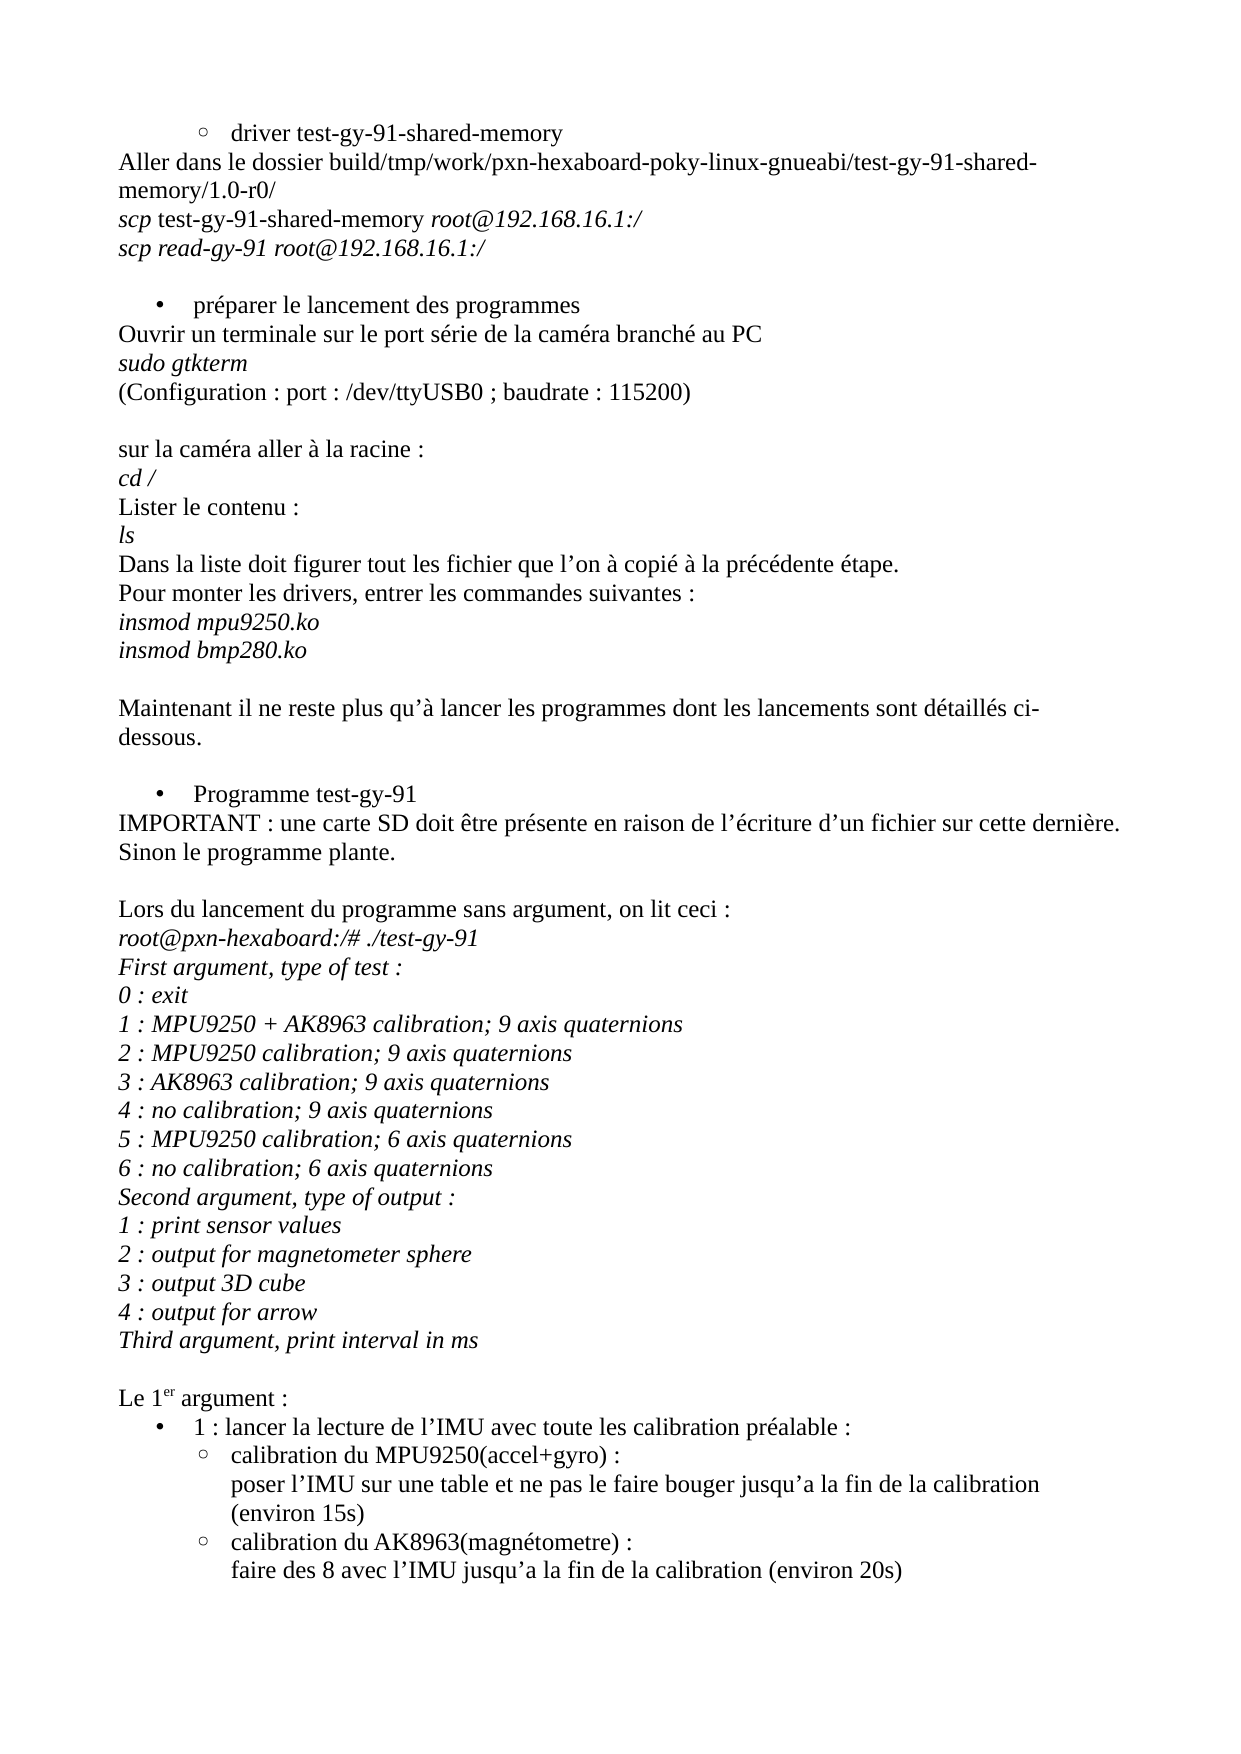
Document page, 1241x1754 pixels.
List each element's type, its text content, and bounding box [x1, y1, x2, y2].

text insmod bmp280.ko [118, 636, 1122, 664]
text Dans la liste doit figurer tout les fichier que l’on à copié à la précédente étape. [118, 549, 1122, 578]
list 1 : lancer la lecture de l’IMU avec toute les calibration préalable : [156, 1412, 1122, 1441]
text Second argument, type of output : [118, 1182, 1122, 1211]
list Programme test-gy-91 [156, 779, 1122, 808]
text cd / [118, 463, 1122, 492]
text 2 : MPU9250 calibration; 9 axis quaternions [118, 1038, 1122, 1067]
text root@pxn-hexaboard:/# ./test-gy-91 [118, 923, 1122, 952]
text 1 : print sensor values [118, 1211, 1122, 1239]
text 3 : output 3D cube [118, 1268, 1122, 1297]
text Lister le contenu : [118, 492, 1122, 521]
text Lors du lancement du programme sans argument, on lit ceci : [118, 894, 1122, 923]
text sudo gtkterm [118, 348, 1122, 377]
text Pour monter les drivers, entrer les commandes suivantes : [118, 578, 1122, 607]
text Ouvrir un terminale sur le port série de la caméra branché au PC [118, 319, 1122, 348]
text 5 : MPU9250 calibration; 6 axis quaternions [118, 1124, 1122, 1153]
list préparer le lancement des programmes [156, 291, 1122, 319]
text 1 : MPU9250 + AK8963 calibration; 9 axis quaternions [118, 1009, 1122, 1038]
text 4 : no calibration; 9 axis quaternions [118, 1096, 1122, 1124]
list calibration du MPU9250(accel+gyro) : [193, 1441, 1122, 1469]
text (Configuration : port : /dev/ttyUSB0 ; baudrate : 115200) [118, 377, 1122, 406]
list driver test-gy-91-shared-memory [193, 118, 1122, 147]
list faire des 8 avec l’IMU jusqu’a la fin de la calibration (environ 20s) [193, 1556, 1122, 1584]
text scp test-gy-91-shared-memory root@192.168.16.1:/ [118, 204, 1122, 233]
text ls [118, 521, 1122, 549]
text 2 : output for magnetometer sphere [118, 1239, 1122, 1268]
text sur la caméra aller à la racine : [118, 434, 1122, 463]
text Aller dans le dossier build/tmp/work/pxn-hexaboard-poky-linux-gnueabi/test-gy-91-shared-memory/1.0-r0/ [118, 147, 1122, 204]
text 4 : output for arrow [118, 1297, 1122, 1326]
text 6 : no calibration; 6 axis quaternions [118, 1153, 1122, 1182]
text Le 1er argument : [118, 1383, 1122, 1412]
text scp read-gy-91 root@192.168.16.1:/ [118, 233, 1122, 262]
list poser l’IMU sur une table et ne pas le faire bouger jusqu’a la fin de la calibration (environ 15s) [193, 1469, 1122, 1527]
text 3 : AK8963 calibration; 9 axis quaternions [118, 1067, 1122, 1096]
text Maintenant il ne reste plus qu’à lancer les programmes dont les lancements sont détaillés ci-dessous. [118, 693, 1122, 751]
text Third argument, print interval in ms [118, 1326, 1122, 1354]
text First argument, type of test : [118, 952, 1122, 981]
text IMPORTANT : une carte SD doit être présente en raison de l’écriture d’un fichier sur cette dernière. Sinon le programme plante. [118, 808, 1122, 866]
list calibration du AK8963(magnétometre) : [193, 1527, 1122, 1556]
text insmod mpu9250.ko [118, 607, 1122, 636]
text 0 : exit [118, 981, 1122, 1009]
